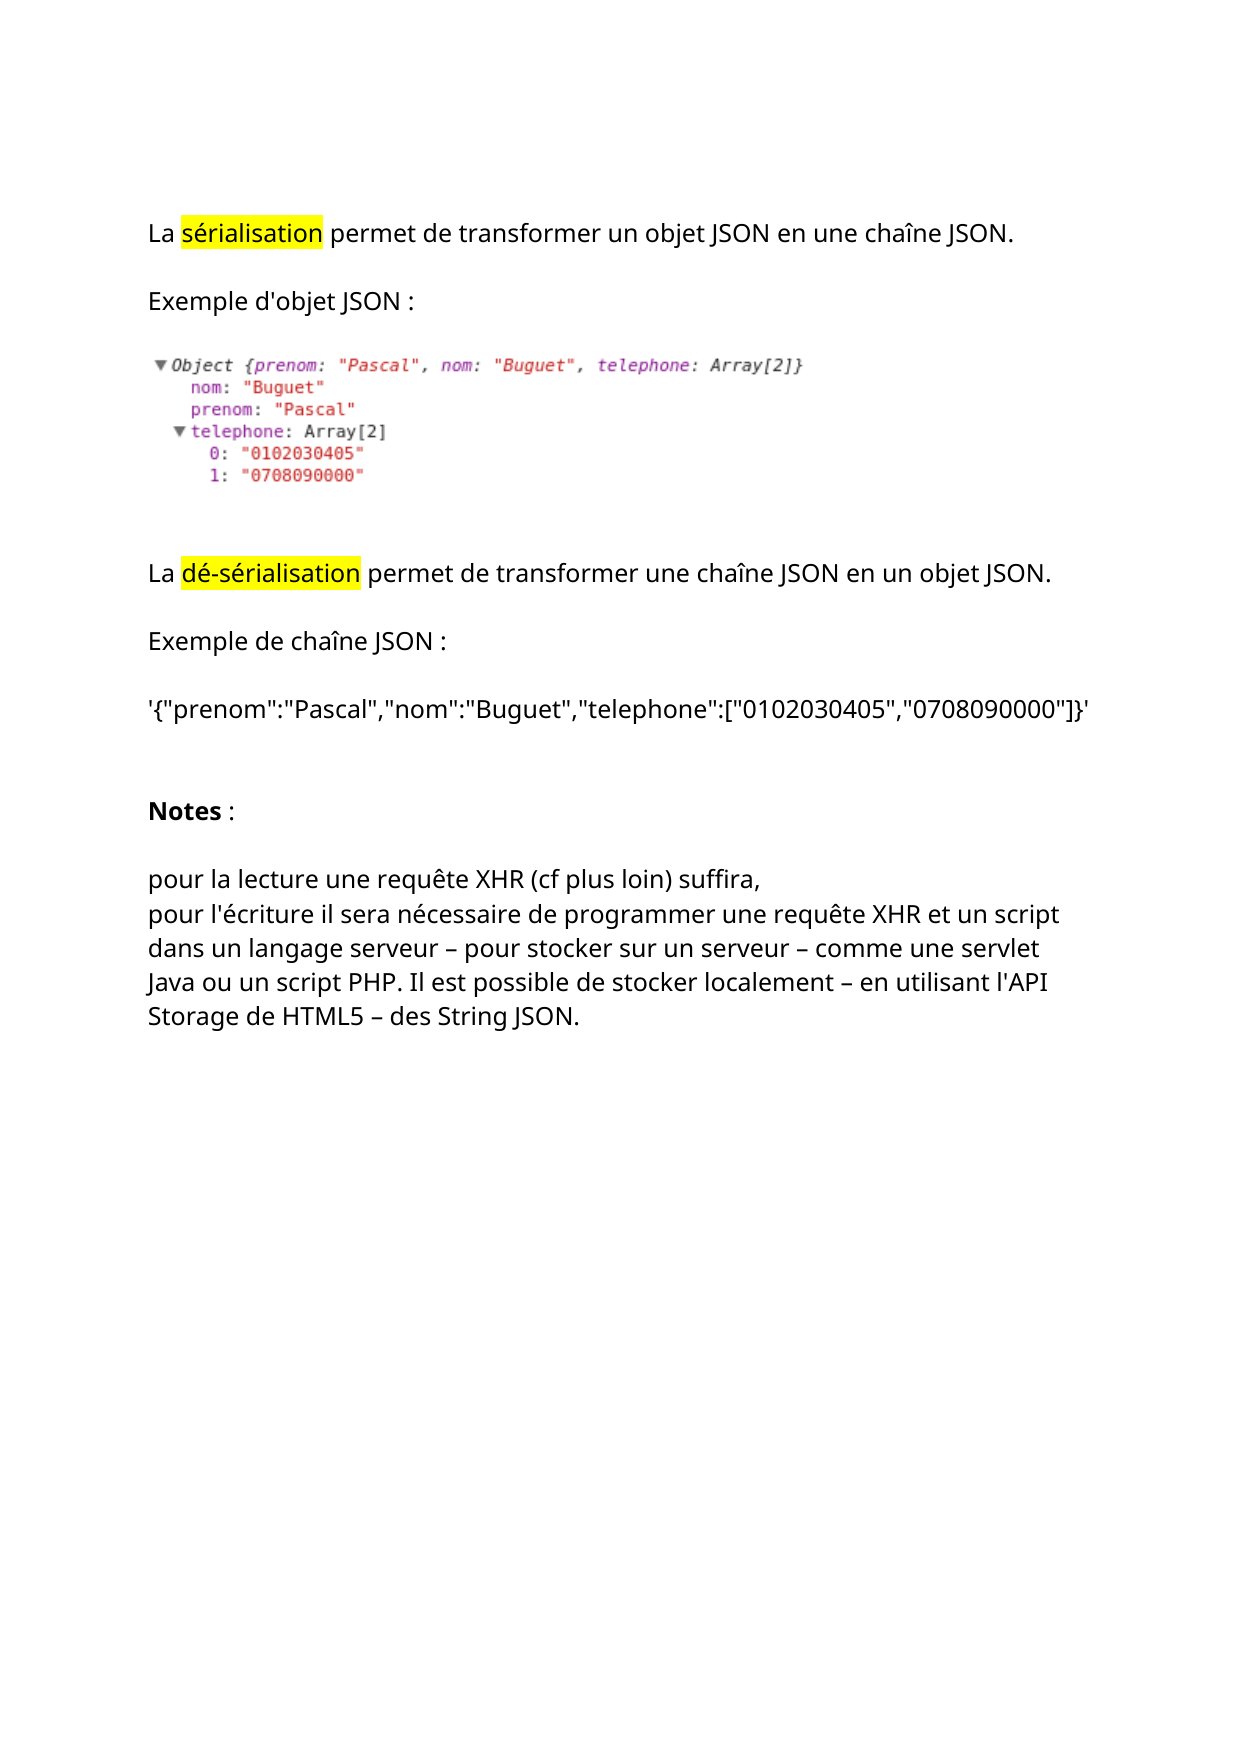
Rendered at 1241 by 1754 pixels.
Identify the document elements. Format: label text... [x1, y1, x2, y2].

text '{"prenom":"Pascal","nom":"Buguet","telephone":["0102030405","0708090000"]}' [148, 692, 1092, 726]
text Exemple de chaîne JSON : [148, 624, 1092, 658]
text pour la lecture une requête XHR (cf plus loin) suffira, [148, 862, 1092, 896]
picture [147, 351, 811, 488]
text pour l'écriture il sera nécessaire de programmer une requête XHR et un script dans un langage serveur – pour stocker sur un serveur – comme une servlet Java ou un script PHP. Il est possible de stocker localement – en utilisant l'API Storage de HTML5 – des String JSON. [148, 896, 1092, 1032]
text La dé-sérialisation permet de transformer une chaîne JSON en un objet JSON. [148, 556, 1092, 590]
text Exemple d'objet JSON : [148, 283, 1092, 317]
text Notes : [148, 794, 1092, 828]
text La sérialisation permet de transformer un objet JSON en une chaîne JSON. [148, 215, 1092, 249]
